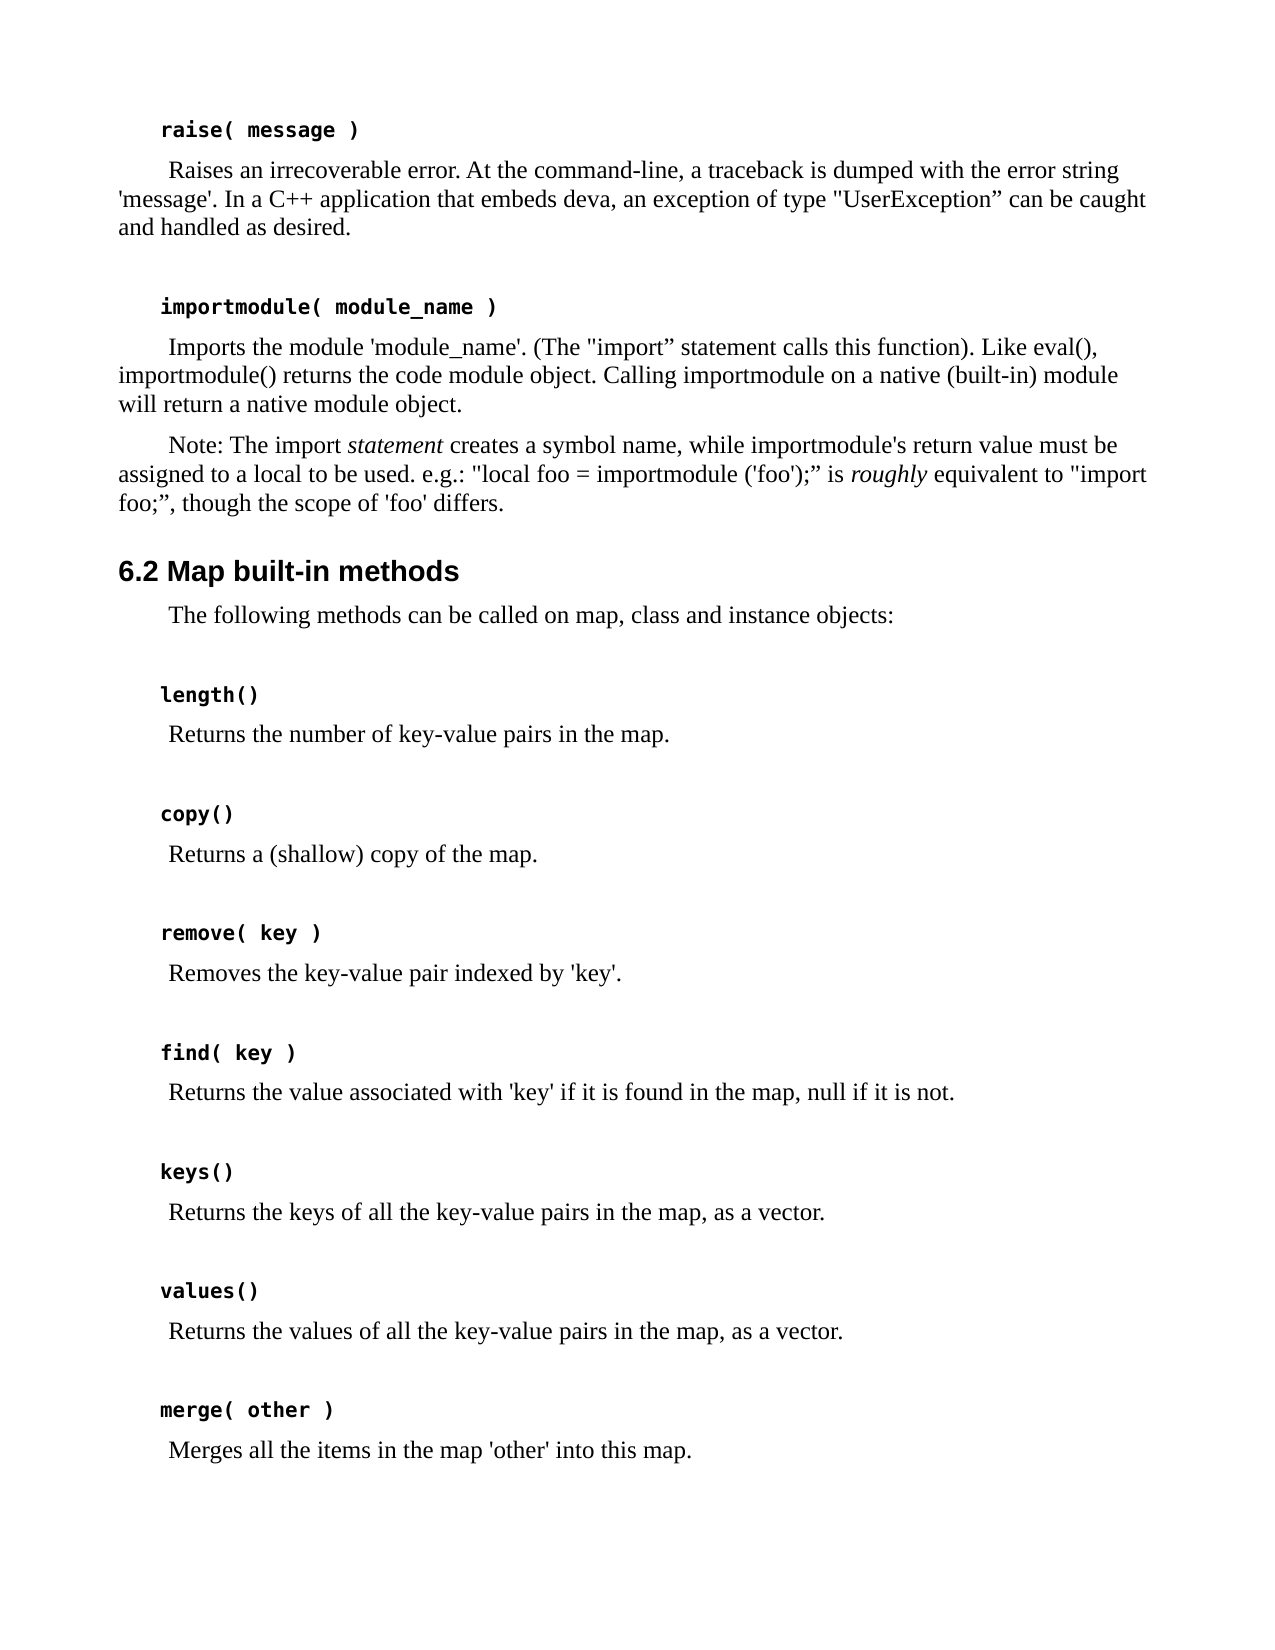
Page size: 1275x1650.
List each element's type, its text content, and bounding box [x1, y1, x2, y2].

text copy() [118, 802, 1157, 826]
text length() [118, 683, 1157, 707]
text Raises an irrecoverable error. At the command-line, a traceback is dumped with the error string 'message'. In a C++ application that embeds deva, an exception of type "UserException” can be caught and handled as desired. [118, 155, 1157, 241]
text values() [118, 1279, 1157, 1303]
text raise( message ) [118, 118, 1157, 142]
text Note: The import statement creates a symbol name, while importmodule's return value must be assigned to a local to be used. e.g.: "local foo = importmodule ('foo');” is roughly equivalent to "import foo;”, though the scope of 'foo' differs. [118, 430, 1157, 517]
text Returns the number of key-value pairs in the map. [118, 719, 1157, 748]
text Removes the key-value pair indexed by 'key'. [118, 958, 1157, 987]
text keys() [118, 1160, 1157, 1184]
text Merges all the items in the map 'other' into this map. [118, 1435, 1157, 1464]
text Returns the value associated with 'key' if it is found in the map, null if it is not. [118, 1077, 1157, 1106]
subtitle 6.2 Map built-in methods [118, 554, 1157, 588]
text importmodule( module_name ) [118, 295, 1157, 319]
text merge( other ) [118, 1398, 1157, 1423]
text Returns the values of all the key-value pairs in the map, as a vector. [118, 1316, 1157, 1344]
text find( key ) [118, 1041, 1157, 1065]
text Returns the keys of all the key-value pairs in the map, as a vector. [118, 1197, 1157, 1225]
text Imports the module 'module_name'. (The "import” statement calls this function). Like eval(), importmodule() returns the code module object. Calling importmodule on a native (built-in) module will return a native module object. [118, 332, 1157, 418]
text The following methods can be called on map, class and instance objects: [118, 600, 1157, 629]
text Returns a (shallow) copy of the map. [118, 839, 1157, 867]
text remove( key ) [118, 921, 1157, 946]
